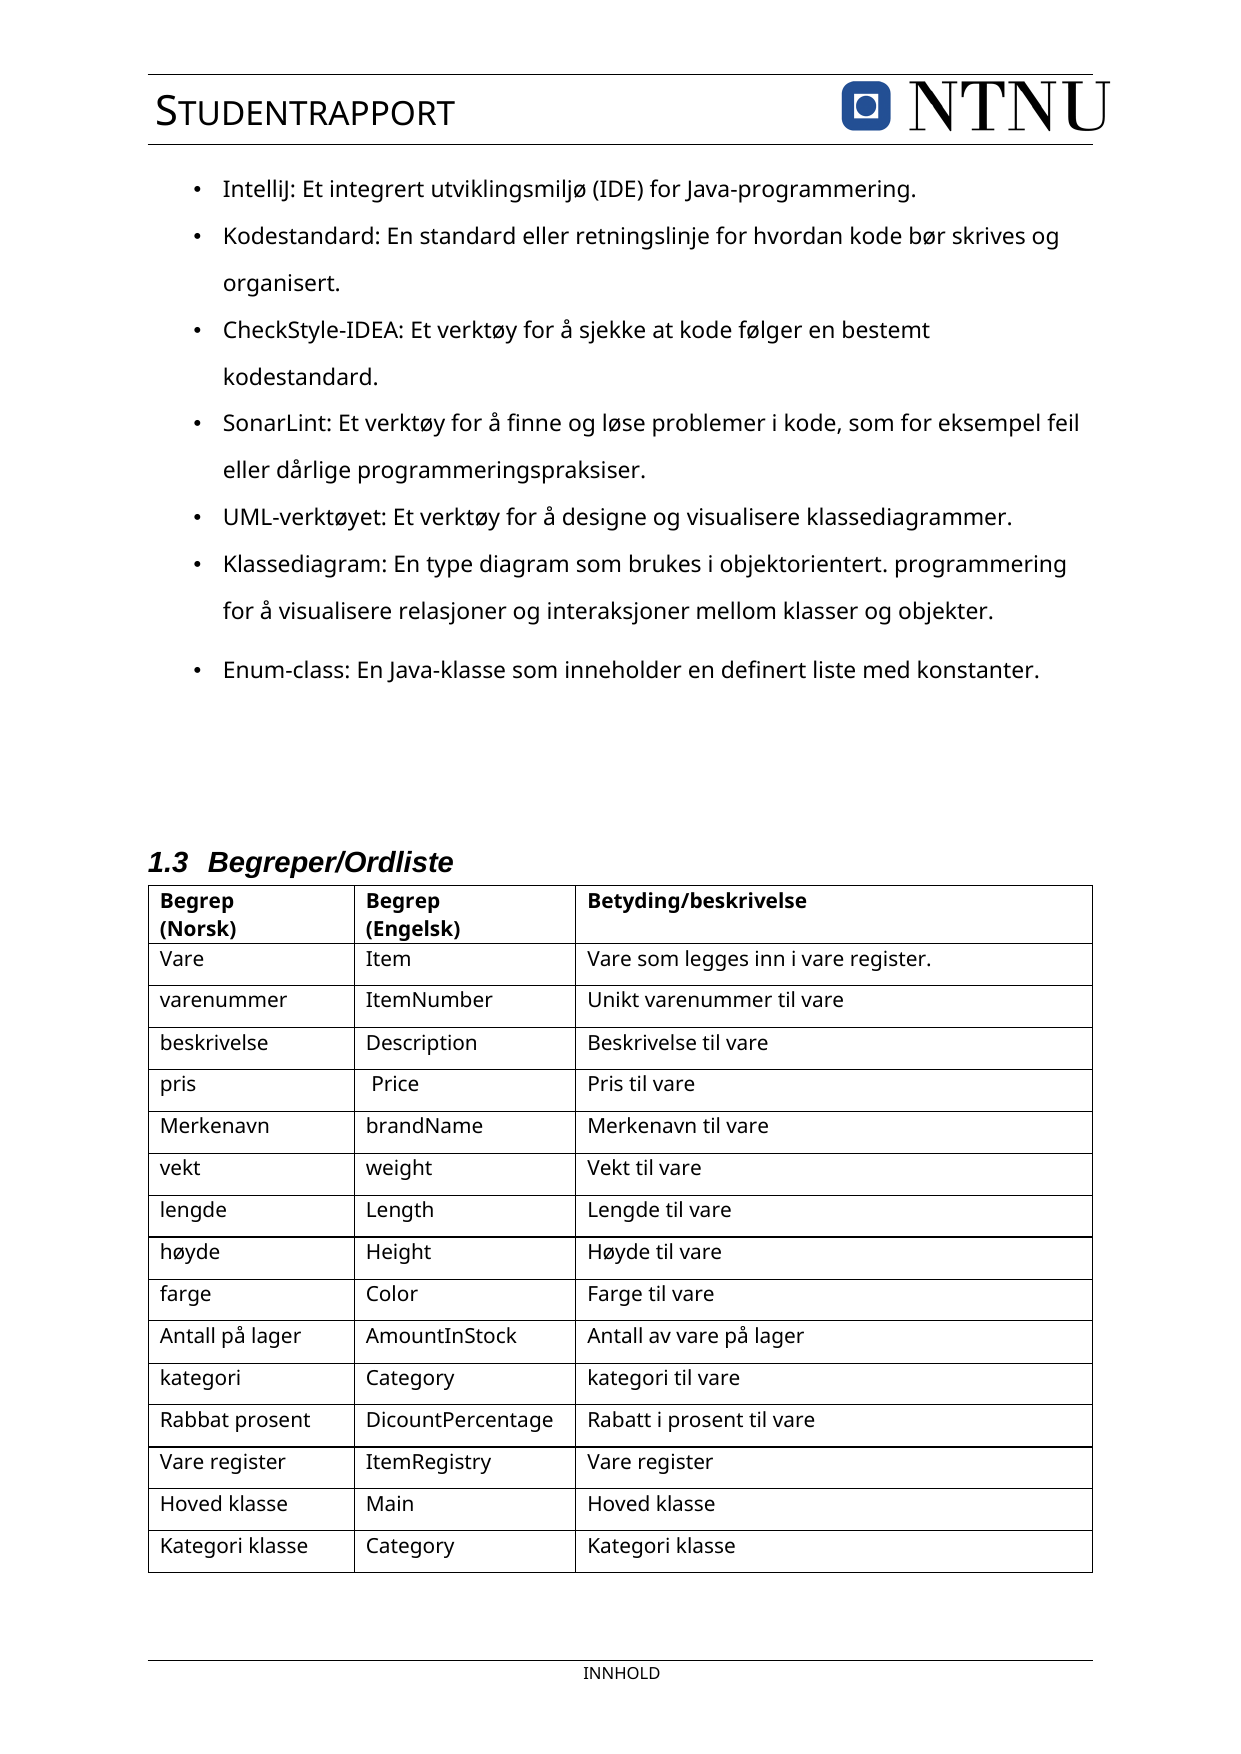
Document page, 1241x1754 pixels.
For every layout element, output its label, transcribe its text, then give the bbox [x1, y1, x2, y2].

list IntelliJ: Et integrert utviklingsmiljø (IDE) for Java-programmering. [193, 173, 1092, 204]
table_cell ItemRegistry [355, 1448, 575, 1488]
table_cell kategori til vare [576, 1364, 1092, 1404]
table_cell Item [355, 944, 575, 984]
table_cell Pris til vare [576, 1070, 1092, 1111]
table_cell Kategori klasse [149, 1531, 354, 1572]
table_cell Hoved klasse [149, 1489, 354, 1530]
table_cell AmountInStock [355, 1321, 575, 1362]
table_cell Height [355, 1238, 575, 1278]
table_cell Hoved klasse [576, 1489, 1092, 1530]
table_cell Price [355, 1070, 575, 1111]
table_cell vekt [149, 1154, 354, 1194]
table_header Begrep (Norsk) [149, 886, 354, 943]
table_cell Vare register [149, 1448, 354, 1488]
subtitle Begreper/Ordliste [148, 845, 1092, 878]
table_cell Lengde til vare [576, 1196, 1092, 1236]
list UML-verktøyet: Et verktøy for å designe og visualisere klassediagrammer. [193, 501, 1092, 532]
table_cell Unikt varenummer til vare [576, 986, 1092, 1027]
table_cell varenummer [149, 986, 354, 1027]
table_cell Description [355, 1028, 575, 1068]
table_cell Kategori klasse [576, 1531, 1092, 1572]
table_header Betyding/beskrivelse [576, 886, 1092, 943]
table_cell Color [355, 1280, 575, 1320]
table_cell Høyde til vare [576, 1238, 1092, 1278]
table_cell lengde [149, 1196, 354, 1236]
table_cell Length [355, 1196, 575, 1236]
list Enum-class: En Java-klasse som inneholder en definert liste med konstanter. [193, 654, 1092, 686]
table_cell Antall på lager [149, 1321, 354, 1362]
list CheckStyle-IDEA: Et verktøy for å sjekke at kode følger en bestemt kodestandard. [193, 314, 1092, 392]
table_cell kategori [149, 1364, 354, 1404]
table_cell brandName [355, 1112, 575, 1152]
table_cell høyde [149, 1238, 354, 1278]
list Kodestandard: En standard eller retningslinje for hvordan kode bør skrives og organisert. [193, 220, 1092, 298]
table_cell Vekt til vare [576, 1154, 1092, 1194]
table_cell Vare [149, 944, 354, 984]
table_cell Category [355, 1364, 575, 1404]
table_header Begrep (Engelsk) [355, 886, 575, 943]
table_cell Beskrivelse til vare [576, 1028, 1092, 1068]
table_cell Vare som legges inn i vare register. [576, 944, 1092, 984]
list Klassediagram: En type diagram som brukes i objektorientert. programmering for å visualisere relasjoner og interaksjoner mellom klasser og objekter. [193, 548, 1092, 626]
table_cell Category [355, 1531, 575, 1572]
table_cell weight [355, 1154, 575, 1194]
table_cell Merkenavn [149, 1112, 354, 1152]
table_cell Farge til vare [576, 1280, 1092, 1320]
picture [841, 81, 1111, 132]
table_cell farge [149, 1280, 354, 1320]
table_cell ItemNumber [355, 986, 575, 1027]
table_cell beskrivelse [149, 1028, 354, 1068]
table_cell Antall av vare på lager [576, 1321, 1092, 1362]
list SonarLint: Et verktøy for å finne og løse problemer i kode, som for eksempel feil eller dårlige programmeringspraksiser. [193, 407, 1092, 486]
table_cell Rabatt i prosent til vare [576, 1405, 1092, 1446]
table_cell Vare register [576, 1448, 1092, 1488]
table_cell Rabbat prosent [149, 1405, 354, 1446]
table_cell Main [355, 1489, 575, 1530]
table_cell pris [149, 1070, 354, 1111]
table_cell DicountPercentage [355, 1405, 575, 1446]
table_cell Merkenavn til vare [576, 1112, 1092, 1152]
